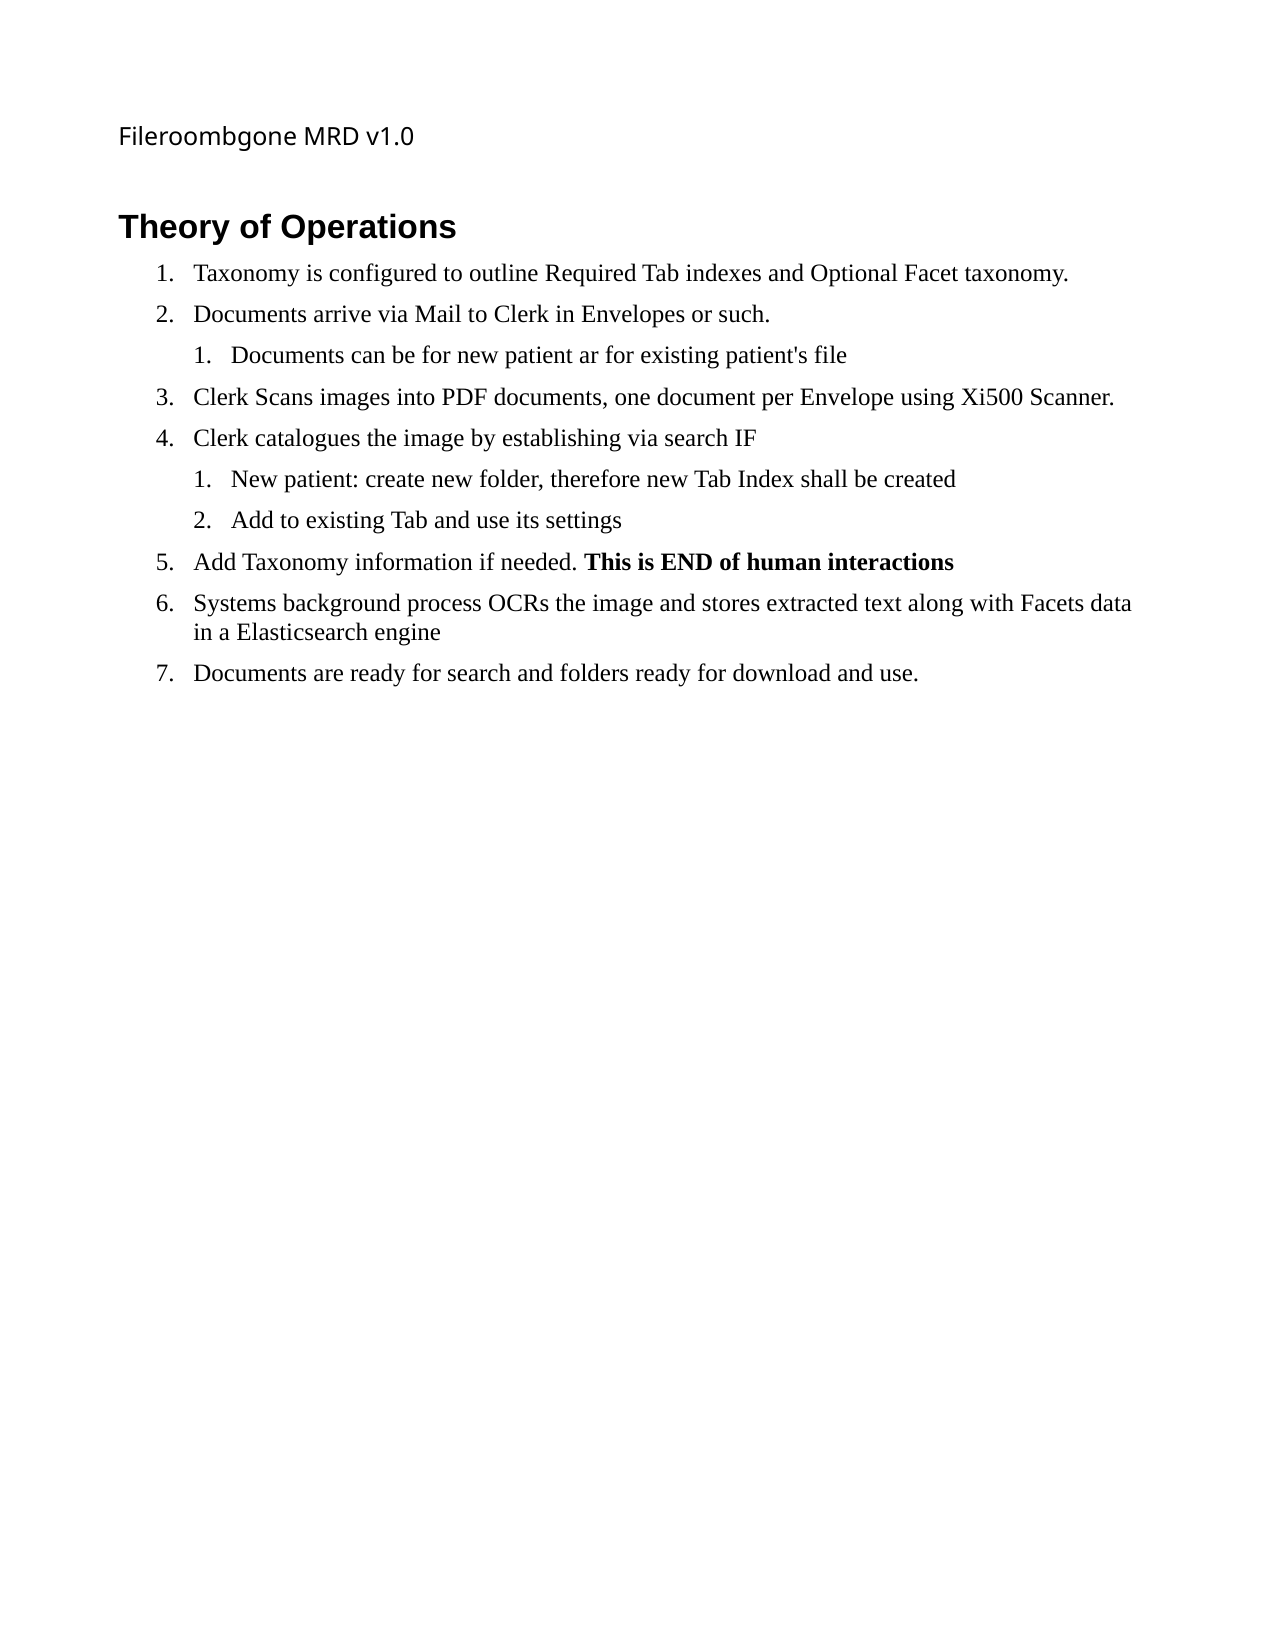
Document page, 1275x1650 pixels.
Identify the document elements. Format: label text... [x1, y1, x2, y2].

list Systems background process OCRs the image and stores extracted text along with Facets data in a Elasticsearch engine [156, 588, 1157, 645]
list Add Taxonomy information if needed. This is END of human interactions [156, 547, 1157, 575]
list Clerk catalogues the image by establishing via search IF [156, 423, 1157, 452]
list Add to existing Tab and use its settings [193, 505, 1157, 534]
list Documents arrive via Mail to Clerk in Envelopes or such. [156, 299, 1157, 328]
list Documents are ready for search and folders ready for download and use. [156, 658, 1157, 687]
list Taxonomy is configured to outline Required Tab indexes and Optional Facet taxonomy. [156, 258, 1157, 287]
list New patient: create new folder, therefore new Tab Index shall be created [193, 464, 1157, 493]
list Documents can be for new patient ar for existing patient's file [193, 340, 1157, 369]
subtitle Theory of Operations [118, 207, 1157, 245]
list Clerk Scans images into PDF documents, one document per Envelope using Xi500 Scanner. [156, 382, 1157, 410]
